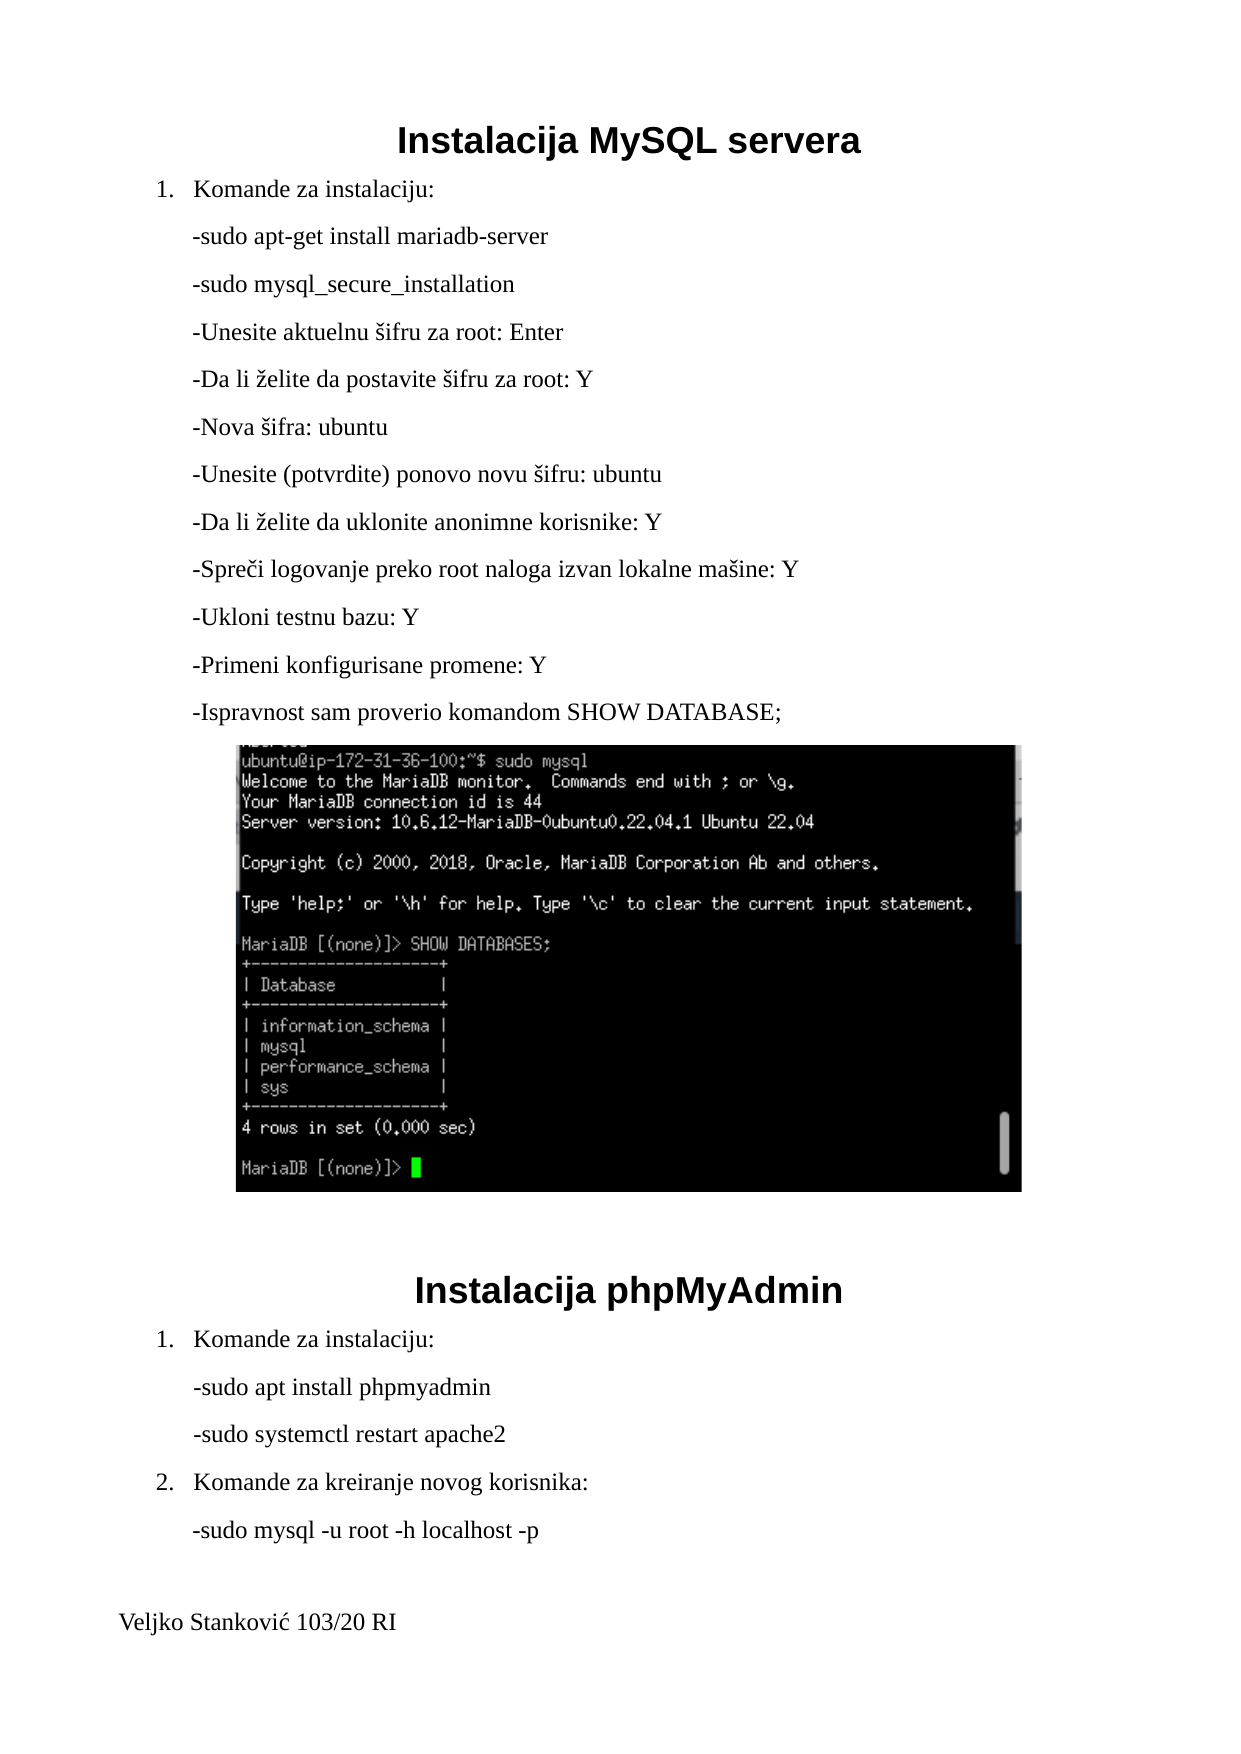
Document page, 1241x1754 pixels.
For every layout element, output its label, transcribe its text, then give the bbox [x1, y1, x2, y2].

picture [235, 745, 1022, 1192]
list Komande za kreiranje novog korisnika: [156, 1467, 1139, 1496]
list Komande za instalaciju: [156, 1324, 1139, 1353]
text -Nova šifra: ubuntu [118, 412, 1139, 441]
text -Da li želite da postavite šifru za root: Y [118, 364, 1139, 393]
list Komande za instalaciju: [156, 174, 1139, 202]
text -sudo mysql_secure_installation [118, 269, 1139, 298]
list -sudo apt install phpmyadmin [156, 1372, 1139, 1401]
text -sudo mysql -u root -h localhost -p [118, 1515, 1139, 1543]
text -Unesite aktuelnu šifru za root: Enter [118, 317, 1139, 345]
text -Ispravnost sam proverio komandom SHOW DATABASE; [118, 697, 1139, 726]
text -Unesite (potvrdite) ponovo novu šifru: ubuntu [118, 459, 1139, 488]
text -Spreči logovanje preko root naloga izvan lokalne mašine: Y [118, 554, 1139, 583]
text -Primeni konfigurisane promene: Y [118, 650, 1139, 678]
subtitle Instalacija phpMyAdmin [118, 1269, 1139, 1312]
subtitle Instalacija MySQL servera [118, 118, 1139, 161]
text -Da li želite da uklonite anonimne korisnike: Y [118, 507, 1139, 536]
text -Ukloni testnu bazu: Y [118, 602, 1139, 631]
text -sudo apt-get install mariadb-server [118, 221, 1139, 250]
list -sudo systemctl restart apache2 [156, 1419, 1139, 1448]
